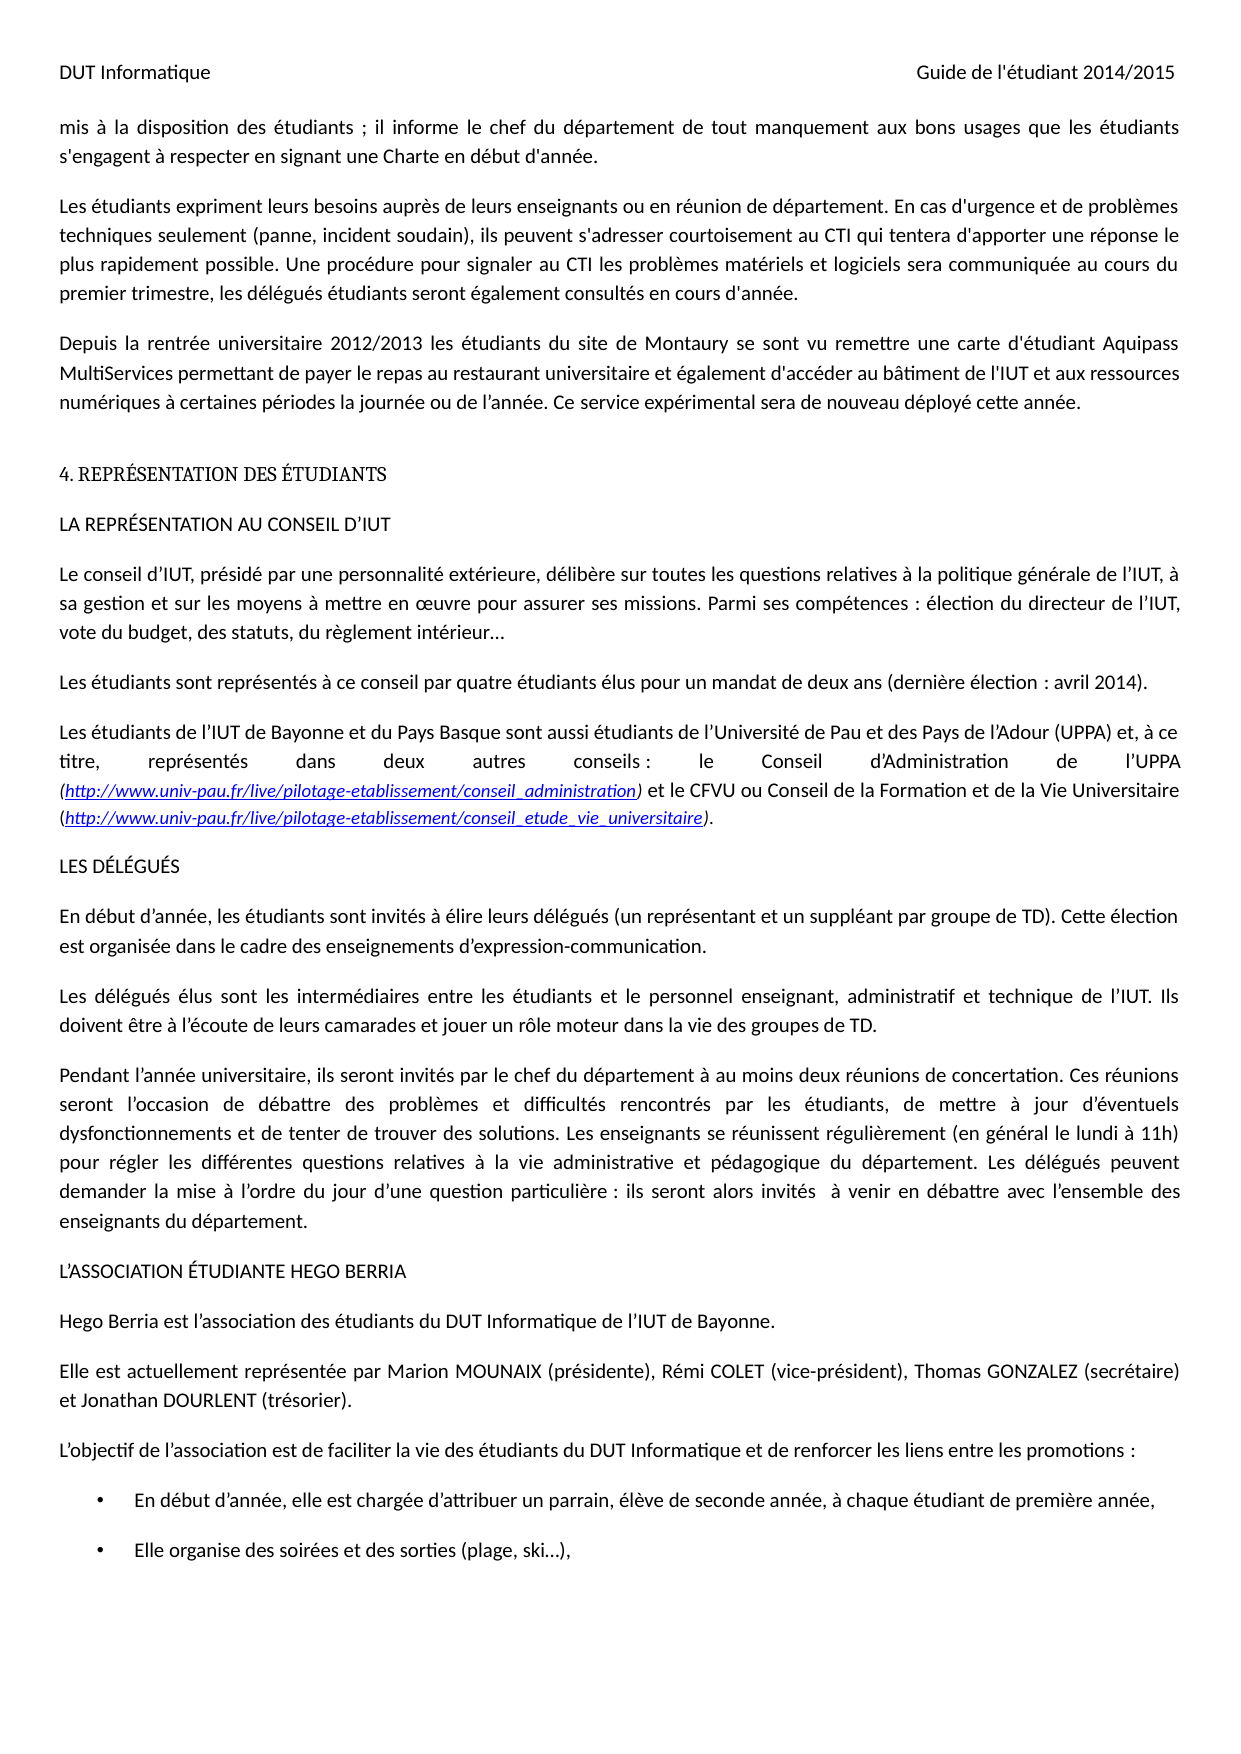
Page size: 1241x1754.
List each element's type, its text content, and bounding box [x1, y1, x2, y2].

text Depuis la rentrée universitaire 2012/2013 les étudiants du site de Montaury se sont vu remettre une carte d'étudiant Aquipass MultiServices permettant de payer le repas au restaurant universitaire et également d'accéder au bâtiment de l'IUT et aux ressources numériques à certaines périodes la journée ou de l’année. Ce service expérimental sera de nouveau déployé cette année. [59, 331, 1181, 414]
text LA REPRÉSENTATION AU CONSEIL D’IUT [59, 511, 1181, 536]
text L’ASSOCIATION ÉTUDIANTE HEGO BERRIA [59, 1258, 1181, 1283]
text L’objectif de l’association est de faciliter la vie des étudiants du DUT Informatique et de renforcer les liens entre les promotions : [59, 1437, 1181, 1462]
text Elle est actuellement représentée par Marion MOUNAIX (présidente), Rémi COLET (vice-président), Thomas GONZALEZ (secrétaire) et Jonathan DOURLENT (trésorier). [59, 1358, 1181, 1412]
text Les délégués élus sont les intermédiaires entre les étudiants et le personnel enseignant, administratif et technique de l’IUT. Ils doivent être à l’écoute de leurs camarades et jouer un rôle moteur dans la vie des groupes de TD. [59, 983, 1181, 1037]
text En début d’année, les étudiants sont invités à élire leurs délégués (un représentant et un suppléant par groupe de TD). Cette élection est organisée dans le cadre des enseignements d’expression-communication. [59, 904, 1181, 958]
text 4. REPRÉSENTATION DES ÉTUDIANTS [59, 463, 1181, 487]
text LES DÉLÉGUÉS [59, 854, 1181, 879]
text Hego Berria est l’association des étudiants du DUT Informatique de l’IUT de Bayonne. [59, 1308, 1181, 1333]
list Elle organise des soirées et des sorties (plage, ski…), [97, 1537, 1181, 1562]
text Pendant l’année universitaire, ils seront invités par le chef du département à au moins deux réunions de concertation. Ces réunions seront l’occasion de débattre des problèmes et difficultés rencontrés par les étudiants, de mettre à jour d’éventuels dysfonctionnements et de tenter de trouver des solutions. Les enseignants se réunissent régulièrement (en général le lundi à 11h) pour régler les différentes questions relatives à la vie administrative et pédagogique du département. Les délégués peuvent demander la mise à l’ordre du jour d’une question particulière : ils seront alors invités à venir en débattre avec l’ensemble des enseignants du département. [59, 1062, 1181, 1233]
text Les étudiants de l’IUT de Bayonne et du Pays Basque sont aussi étudiants de l’Université de Pau et des Pays de l’Adour (UPPA) et, à ce titre, représentés dans deux autres conseils : le Conseil d’Administration de l’UPPA (http://www.univ-pau.fr/live/pilotage-etablissement/conseil_administration) et le CFVU ou Conseil de la Formation et de la Vie Universitaire (http://www.univ-pau.fr/live/pilotage-etablissement/conseil_etude_vie_universitaire). [59, 719, 1181, 829]
text Les étudiants sont représentés à ce conseil par quatre étudiants élus pour un mandat de deux ans (dernière élection : avril 2014). [59, 669, 1181, 695]
text Les étudiants expriment leurs besoins auprès de leurs enseignants ou en réunion de département. En cas d'urgence et de problèmes techniques seulement (panne, incident soudain), ils peuvent s'adresser courtoisement au CTI qui tentera d'apporter une réponse le plus rapidement possible. Une procédure pour signaler au CTI les problèmes matériels et logiciels sera communiquée au cours du premier trimestre, les délégués étudiants seront également consultés en cours d'année. [59, 193, 1181, 306]
text Le conseil d’IUT, présidé par une personnalité extérieure, délibère sur toutes les questions relatives à la politique générale de l’IUT, à sa gestion et sur les moyens à mettre en œuvre pour assurer ses missions. Parmi ses compétences : élection du directeur de l’IUT, vote du budget, des statuts, du règlement intérieur… [59, 561, 1181, 645]
list En début d’année, elle est chargée d’attribuer un parrain, élève de seconde année, à chaque étudiant de première année, [97, 1487, 1181, 1512]
text mis à la disposition des étudiants ; il informe le chef du département de tout manquement aux bons usages que les étudiants s'engagent à respecter en signant une Charte en début d'année. [59, 114, 1181, 168]
